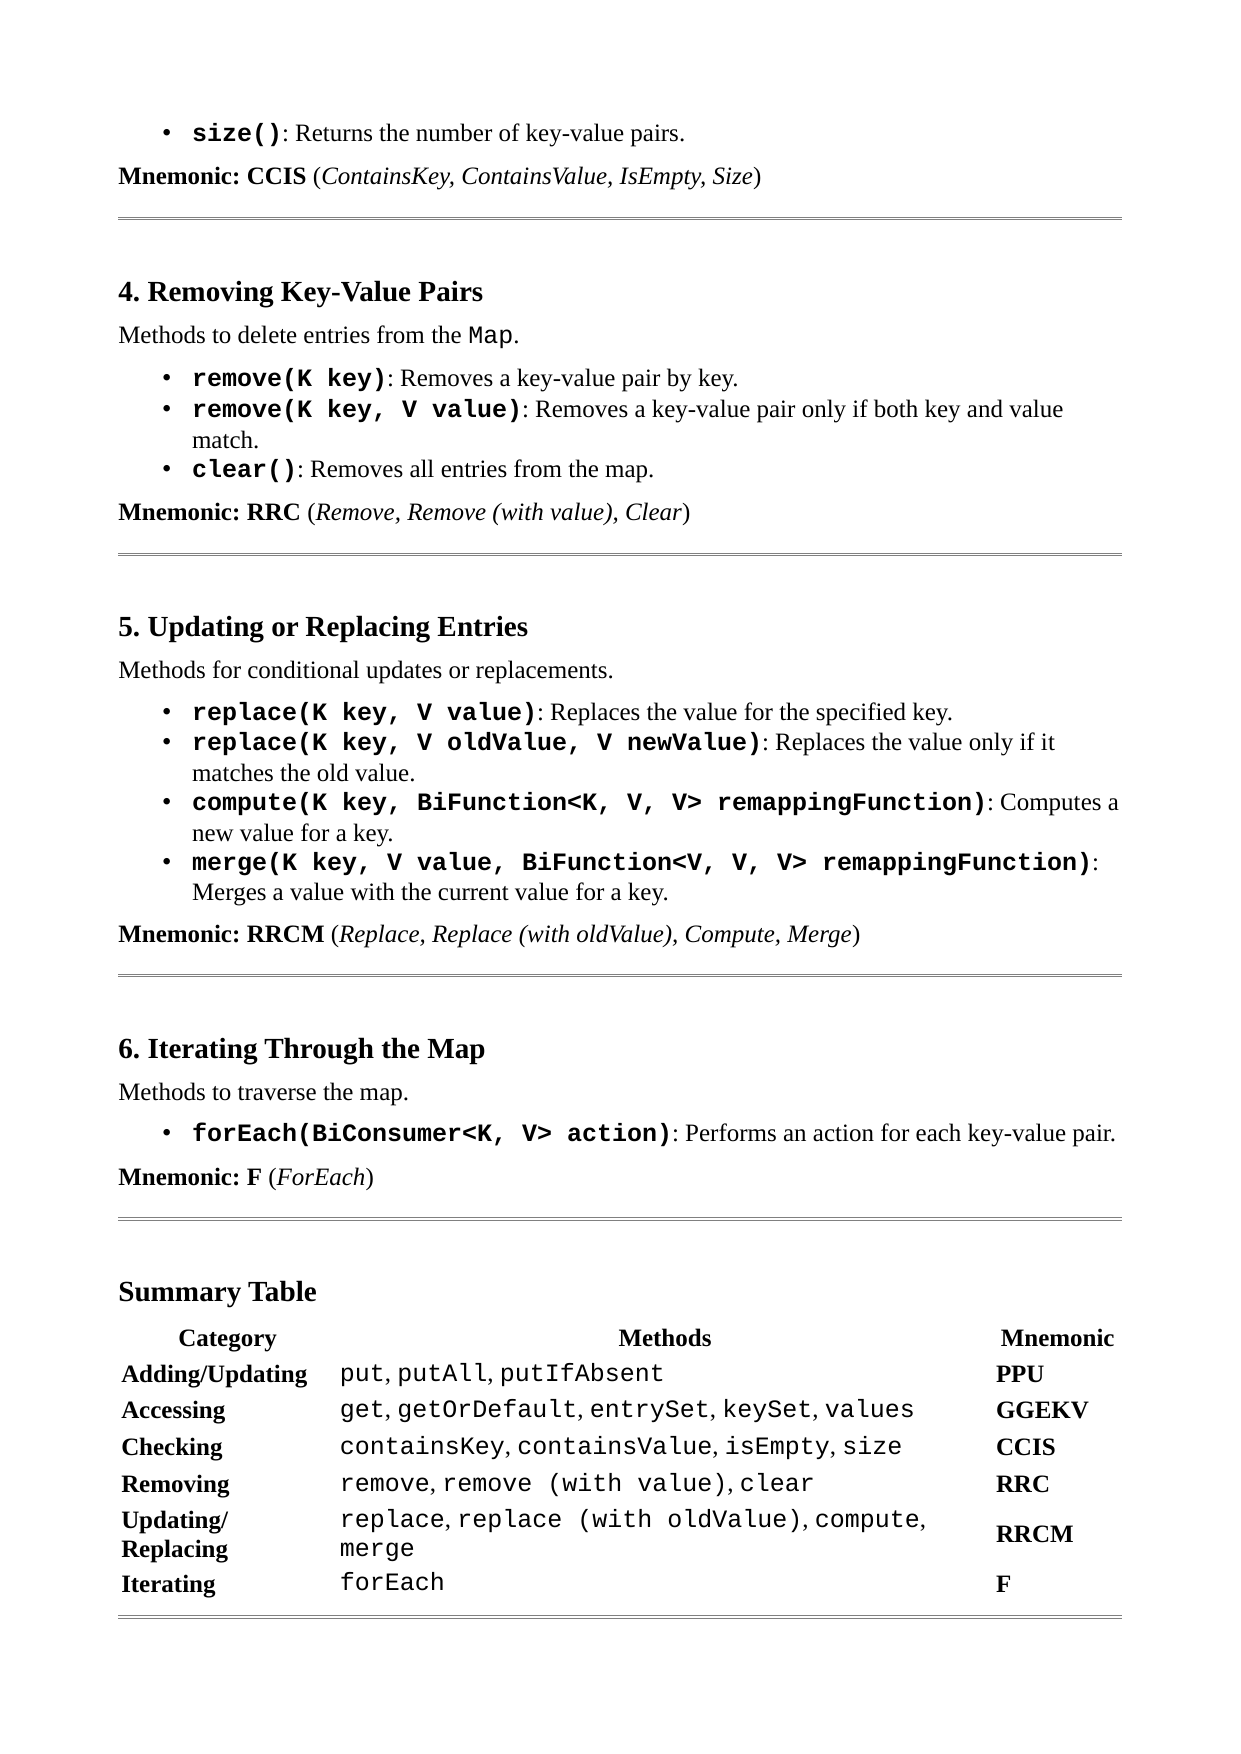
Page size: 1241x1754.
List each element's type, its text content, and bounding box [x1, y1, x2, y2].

list replace(K key, V value): Replaces the value for the specified key. [162, 697, 1122, 727]
text Mnemonic: CCIS (ContainsKey, ContainsValue, IsEmpty, Size) [118, 161, 1122, 190]
table_cell Iterating [118, 1566, 337, 1601]
subtitle 6. Iterating Through the Map [118, 1031, 1122, 1065]
table_cell Accessing [118, 1391, 337, 1428]
table_cell replace, replace (with oldValue), compute, merge [337, 1501, 993, 1566]
subtitle Summary Table [118, 1274, 1122, 1308]
text Mnemonic: RRCM (Replace, Replace (with oldValue), Compute, Merge) [118, 919, 1122, 947]
table_cell containsKey, containsValue, isEmpty, size [337, 1428, 993, 1465]
table_cell F [993, 1566, 1122, 1601]
table_cell Updating/Replacing [118, 1501, 337, 1566]
table_header Category [118, 1320, 337, 1355]
table_cell remove, remove (with value), clear [337, 1465, 993, 1501]
table_header Methods [337, 1320, 993, 1355]
list remove(K key, V value): Removes a key-value pair only if both key and value match. [162, 394, 1122, 454]
text Methods to delete entries from the Map. [118, 320, 1122, 351]
list replace(K key, V oldValue, V newValue): Replaces the value only if it matches the old value. [162, 727, 1122, 787]
table_cell put, putAll, putIfAbsent [337, 1355, 993, 1391]
table_cell Adding/Updating [118, 1355, 337, 1391]
list clear(): Removes all entries from the map. [162, 454, 1122, 484]
subtitle 4. Removing Key-Value Pairs [118, 274, 1122, 307]
list forEach(BiConsumer<K, V> action): Performs an action for each key-value pair. [162, 1118, 1122, 1149]
table_cell RRCM [993, 1501, 1122, 1566]
text Mnemonic: F (ForEach) [118, 1162, 1122, 1191]
list size(): Returns the number of key-value pairs. [162, 118, 1122, 149]
list merge(K key, V value, BiFunction<V, V, V> remappingFunction): Merges a value with the current value for a key. [162, 847, 1122, 906]
list remove(K key): Removes a key-value pair by key. [162, 363, 1122, 394]
table_cell PPU [993, 1355, 1122, 1391]
table_cell GGEKV [993, 1391, 1122, 1428]
list compute(K key, BiFunction<K, V, V> remappingFunction): Computes a new value for a key. [162, 787, 1122, 847]
text Mnemonic: RRC (Remove, Remove (with value), Clear) [118, 497, 1122, 526]
subtitle 5. Updating or Replacing Entries [118, 609, 1122, 643]
table_cell forEach [337, 1566, 993, 1601]
table_header Mnemonic [993, 1320, 1122, 1355]
table_cell Removing [118, 1465, 337, 1501]
table_cell Checking [118, 1428, 337, 1465]
table_cell CCIS [993, 1428, 1122, 1465]
text Methods for conditional updates or replacements. [118, 655, 1122, 684]
table_cell get, getOrDefault, entrySet, keySet, values [337, 1391, 993, 1428]
text Methods to traverse the map. [118, 1077, 1122, 1106]
table_cell RRC [993, 1465, 1122, 1501]
